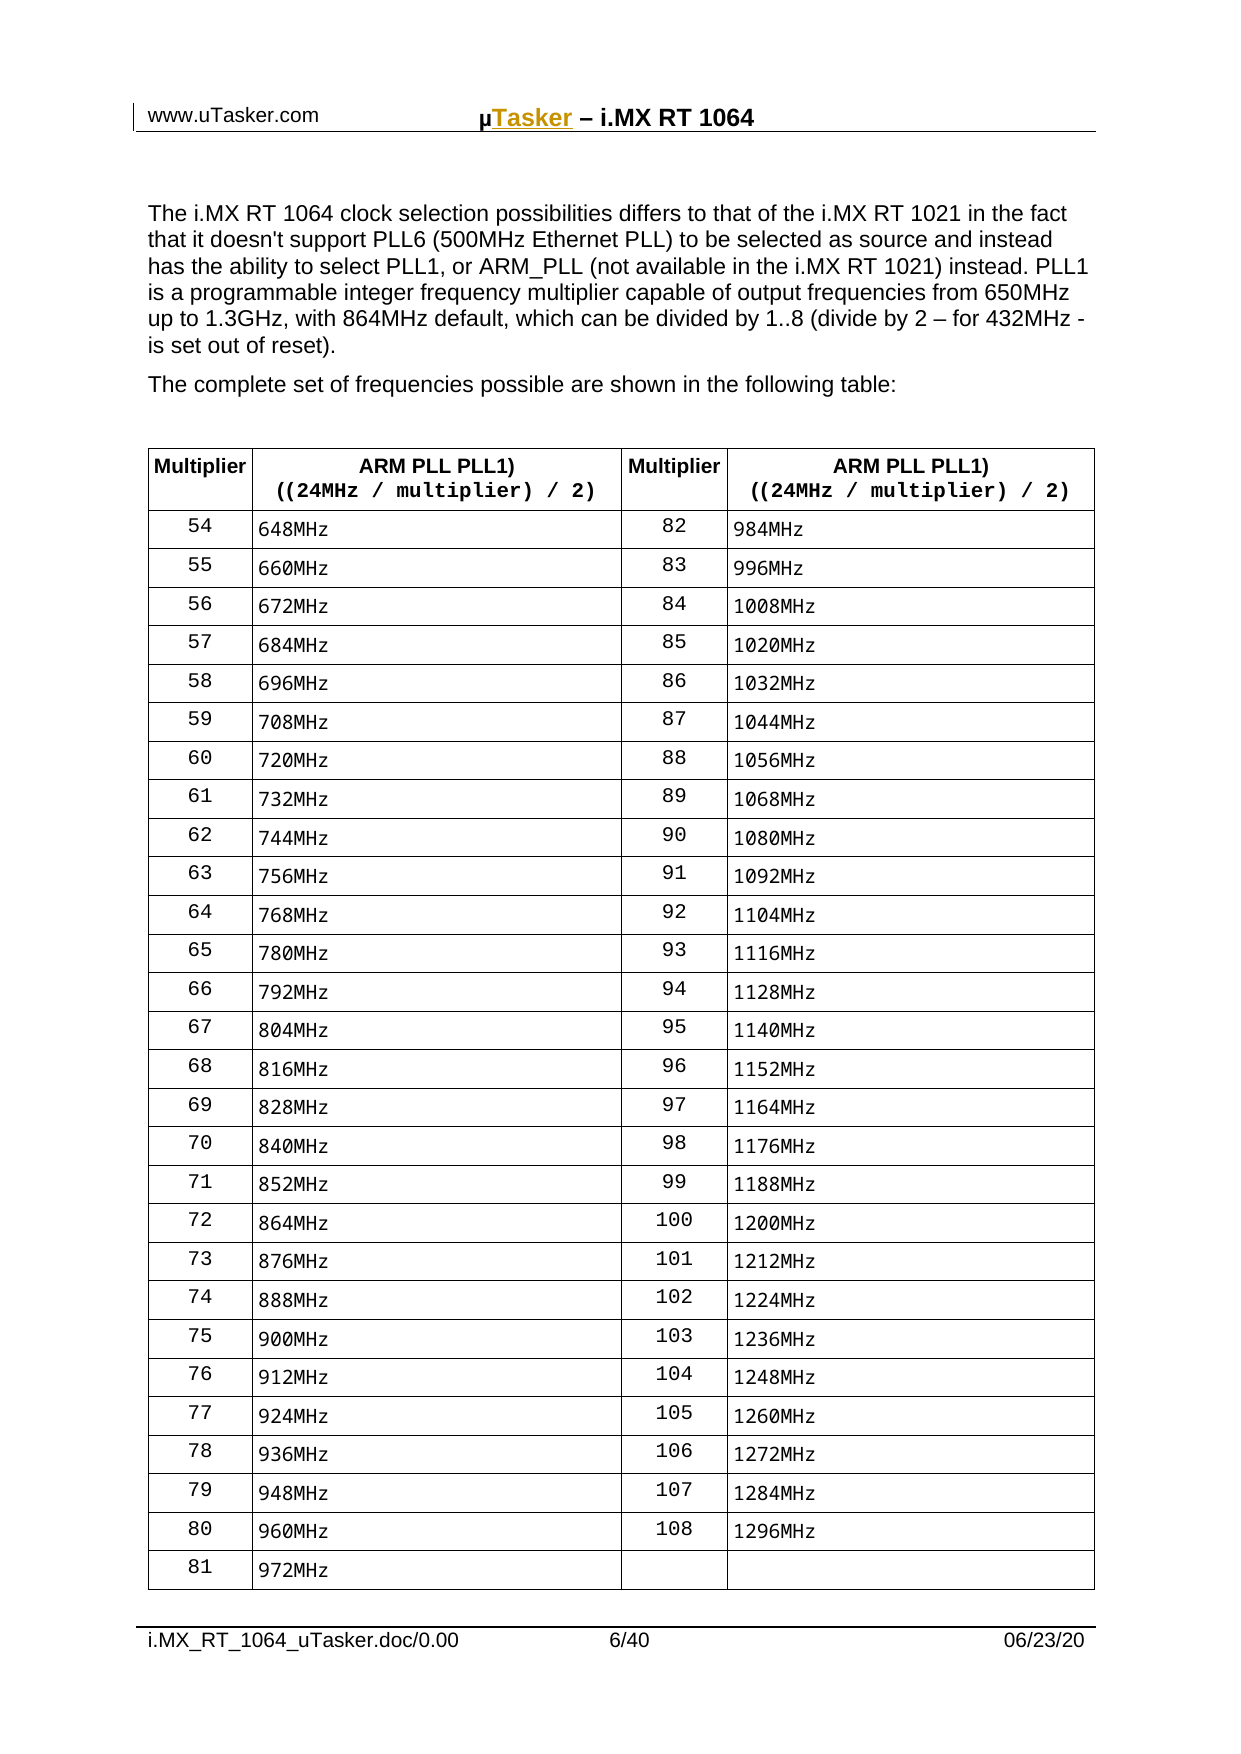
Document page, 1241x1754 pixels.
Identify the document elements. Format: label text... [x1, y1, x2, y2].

table_cell 100 [622, 1204, 727, 1242]
table_cell 56 [149, 588, 252, 625]
table_cell 88 [622, 742, 727, 779]
table_cell 64 [149, 896, 252, 933]
table_cell 81 [149, 1551, 252, 1589]
table_cell 90 [622, 819, 727, 856]
table_cell 840MHz [253, 1127, 621, 1165]
table_cell 1224MHz [728, 1281, 1094, 1319]
table_cell 768MHz [253, 896, 621, 933]
table_cell 77 [149, 1397, 252, 1434]
table_cell 720MHz [253, 742, 621, 779]
table_cell 72 [149, 1204, 252, 1242]
table_cell 1176MHz [728, 1127, 1094, 1165]
table_cell 1128MHz [728, 973, 1094, 1011]
table_cell 105 [622, 1397, 727, 1434]
table_cell 108 [622, 1513, 727, 1550]
table_cell 84 [622, 588, 727, 625]
table_cell 1284MHz [728, 1474, 1094, 1512]
table_cell 74 [149, 1281, 252, 1319]
table_cell 1044MHz [728, 703, 1094, 741]
table_cell 648MHz [253, 511, 621, 548]
table_header Multiplier [622, 449, 727, 509]
table_cell 106 [622, 1436, 727, 1473]
table_cell 93 [622, 935, 727, 972]
table_cell 58 [149, 665, 252, 702]
table_cell 67 [149, 1012, 252, 1049]
table_cell 828MHz [253, 1089, 621, 1126]
text The complete set of frequencies possible are shown in the following table: [148, 371, 1093, 397]
table_cell 91 [622, 857, 727, 895]
table_cell 1272MHz [728, 1436, 1094, 1473]
table_cell 684MHz [253, 626, 621, 664]
table_cell 63 [149, 857, 252, 895]
table_cell 60 [149, 742, 252, 779]
table_cell 900MHz [253, 1320, 621, 1357]
table_cell 960MHz [253, 1513, 621, 1550]
table_cell 672MHz [253, 588, 621, 625]
table_cell 972MHz [253, 1551, 621, 1589]
table_cell 89 [622, 780, 727, 818]
table_cell 80 [149, 1513, 252, 1550]
table_cell 864MHz [253, 1204, 621, 1242]
table_cell 756MHz [253, 857, 621, 895]
table_cell 1008MHz [728, 588, 1094, 625]
table_header Multiplier [149, 449, 252, 509]
table_cell 876MHz [253, 1243, 621, 1280]
table_cell 1056MHz [728, 742, 1094, 779]
table_cell 83 [622, 549, 727, 587]
table_cell 708MHz [253, 703, 621, 741]
table_cell 104 [622, 1359, 727, 1396]
table_cell 79 [149, 1474, 252, 1512]
table_cell 1296MHz [728, 1513, 1094, 1550]
table_cell 1188MHz [728, 1166, 1094, 1203]
table_cell 660MHz [253, 549, 621, 587]
table_cell 804MHz [253, 1012, 621, 1049]
table_cell 78 [149, 1436, 252, 1473]
table_cell 816MHz [253, 1050, 621, 1088]
table_cell 54 [149, 511, 252, 548]
table_cell 936MHz [253, 1436, 621, 1473]
table_cell 55 [149, 549, 252, 587]
table_cell 92 [622, 896, 727, 933]
table_cell 1032MHz [728, 665, 1094, 702]
table_cell 96 [622, 1050, 727, 1088]
table_cell 948MHz [253, 1474, 621, 1512]
table_cell 73 [149, 1243, 252, 1280]
table_cell 1104MHz [728, 896, 1094, 933]
table_cell 696MHz [253, 665, 621, 702]
table_cell 59 [149, 703, 252, 741]
table_cell 69 [149, 1089, 252, 1126]
table_cell 984MHz [728, 511, 1094, 548]
table_cell 98 [622, 1127, 727, 1165]
table_cell 94 [622, 973, 727, 1011]
table_cell 792MHz [253, 973, 621, 1011]
table_cell 99 [622, 1166, 727, 1203]
table_cell 1200MHz [728, 1204, 1094, 1242]
table_cell 744MHz [253, 819, 621, 856]
table_cell 1080MHz [728, 819, 1094, 856]
table_cell 996MHz [728, 549, 1094, 587]
table_cell 101 [622, 1243, 727, 1280]
table_cell 68 [149, 1050, 252, 1088]
table_cell 1164MHz [728, 1089, 1094, 1126]
table_cell 1152MHz [728, 1050, 1094, 1088]
table_cell 102 [622, 1281, 727, 1319]
table_cell 912MHz [253, 1359, 621, 1396]
table_header ARM PLL PLL1) ((24MHz / multiplier) / 2) [253, 449, 621, 509]
table_cell 780MHz [253, 935, 621, 972]
table_cell 95 [622, 1012, 727, 1049]
table_cell [622, 1551, 727, 1589]
table_cell 1140MHz [728, 1012, 1094, 1049]
table_cell 107 [622, 1474, 727, 1512]
table_cell 86 [622, 665, 727, 702]
table_cell 1260MHz [728, 1397, 1094, 1434]
table_cell [728, 1551, 1094, 1589]
table_cell 1212MHz [728, 1243, 1094, 1280]
table_cell 103 [622, 1320, 727, 1357]
table_cell 75 [149, 1320, 252, 1357]
table_cell 1248MHz [728, 1359, 1094, 1396]
table_cell 66 [149, 973, 252, 1011]
table_cell 888MHz [253, 1281, 621, 1319]
table_cell 97 [622, 1089, 727, 1126]
table_cell 62 [149, 819, 252, 856]
table_cell 70 [149, 1127, 252, 1165]
table_cell 71 [149, 1166, 252, 1203]
table_cell 61 [149, 780, 252, 818]
table_header ARM PLL PLL1) ((24MHz / multiplier) / 2) [728, 449, 1094, 509]
table_cell 85 [622, 626, 727, 664]
table_cell 924MHz [253, 1397, 621, 1434]
table_cell 1116MHz [728, 935, 1094, 972]
table_cell 76 [149, 1359, 252, 1396]
table_cell 1020MHz [728, 626, 1094, 664]
text The i.MX RT 1064 clock selection possibilities differs to that of the i.MX RT 1021 in the fact that it doesn't support PLL6 (500MHz Ethernet PLL) to be selected as source and instead has the ability to select PLL1, or ARM_PLL (not available in the i.MX RT 1021) instead. PLL1 is a programmable integer frequency multiplier capable of output frequencies from 650MHz up to 1.3GHz, with 864MHz default, which can be divided by 1..8 (divide by 2 – for 432MHz - is set out of reset). [148, 200, 1093, 358]
table_cell 65 [149, 935, 252, 972]
table_cell 1092MHz [728, 857, 1094, 895]
table_cell 57 [149, 626, 252, 664]
table_cell 732MHz [253, 780, 621, 818]
table_cell 87 [622, 703, 727, 741]
table_cell 852MHz [253, 1166, 621, 1203]
table_cell 82 [622, 511, 727, 548]
table_cell 1236MHz [728, 1320, 1094, 1357]
table_cell 1068MHz [728, 780, 1094, 818]
